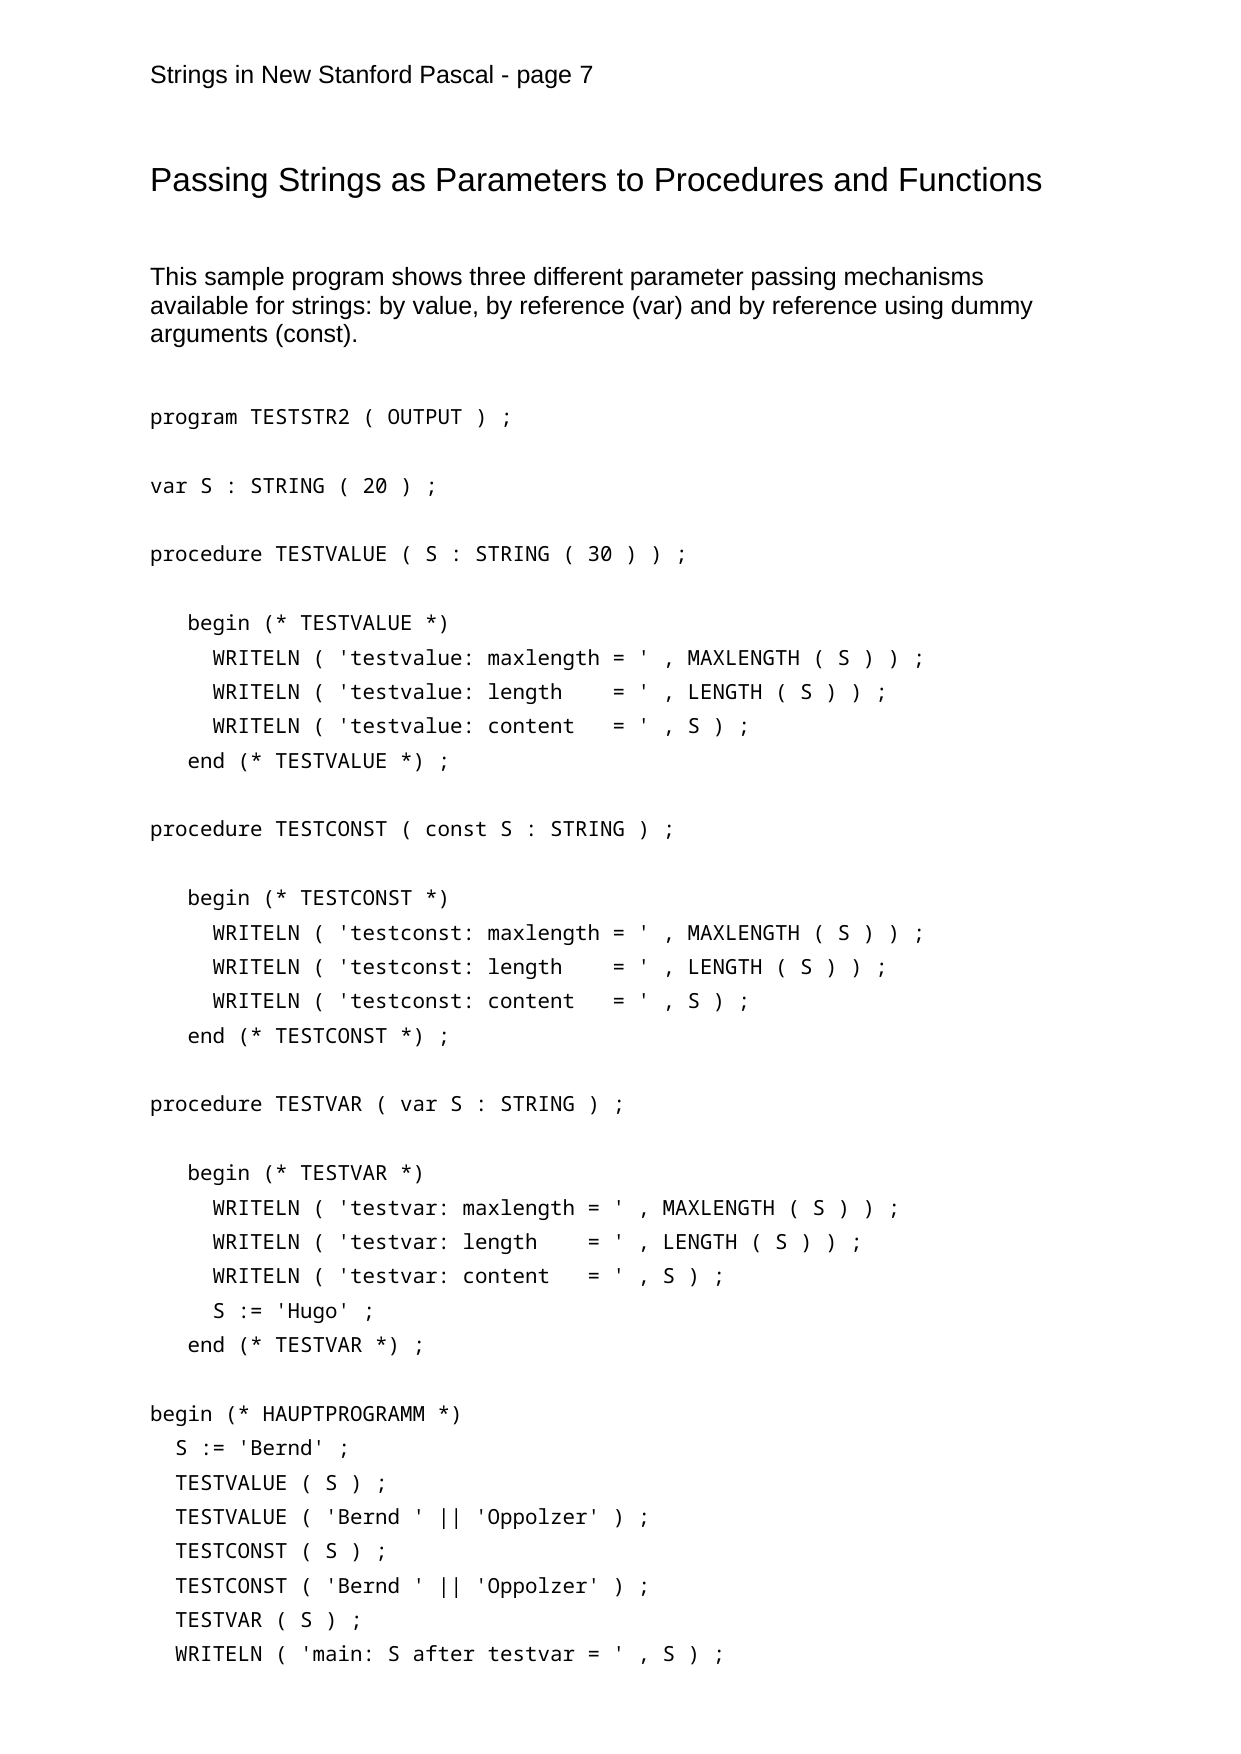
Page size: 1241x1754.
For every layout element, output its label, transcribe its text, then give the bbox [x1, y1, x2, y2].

text procedure TESTVAR ( var S : STRING ) ; [150, 1089, 1090, 1118]
text begin (* TESTCONST *) [150, 883, 1090, 912]
text Passing Strings as Parameters to Procedures and Functions [150, 160, 1090, 198]
text WRITELN ( 'testvalue: maxlength = ' , MAXLENGTH ( S ) ) ; [150, 643, 1090, 671]
text end (* TESTVALUE *) ; [150, 746, 1090, 774]
text WRITELN ( 'testvalue: content = ' , S ) ; [150, 711, 1090, 740]
text WRITELN ( 'testconst: length = ' , LENGTH ( S ) ) ; [150, 952, 1090, 980]
text end (* TESTCONST *) ; [150, 1021, 1090, 1049]
text S := 'Bernd' ; [150, 1433, 1090, 1462]
text S := 'Hugo' ; [150, 1296, 1090, 1324]
text program TESTSTR2 ( OUTPUT ) ; [150, 402, 1090, 430]
text TESTVALUE ( 'Bernd ' || 'Oppolzer' ) ; [150, 1502, 1090, 1530]
text WRITELN ( 'testvalue: length = ' , LENGTH ( S ) ) ; [150, 677, 1090, 705]
text procedure TESTVALUE ( S : STRING ( 30 ) ) ; [150, 539, 1090, 568]
text begin (* HAUPTPROGRAMM *) [150, 1399, 1090, 1427]
text begin (* TESTVALUE *) [150, 608, 1090, 637]
text TESTVALUE ( S ) ; [150, 1468, 1090, 1496]
text TESTCONST ( S ) ; [150, 1536, 1090, 1565]
text WRITELN ( 'testconst: maxlength = ' , MAXLENGTH ( S ) ) ; [150, 918, 1090, 946]
text WRITELN ( 'testvar: maxlength = ' , MAXLENGTH ( S ) ) ; [150, 1193, 1090, 1221]
text WRITELN ( 'main: S after testvar = ' , S ) ; [150, 1639, 1090, 1668]
text procedure TESTCONST ( const S : STRING ) ; [150, 814, 1090, 843]
text var S : STRING ( 20 ) ; [150, 471, 1090, 499]
text WRITELN ( 'testvar: length = ' , LENGTH ( S ) ) ; [150, 1227, 1090, 1255]
text end (* TESTVAR *) ; [150, 1330, 1090, 1358]
text TESTVAR ( S ) ; [150, 1605, 1090, 1633]
text TESTCONST ( 'Bernd ' || 'Oppolzer' ) ; [150, 1571, 1090, 1599]
text WRITELN ( 'testvar: content = ' , S ) ; [150, 1261, 1090, 1290]
text WRITELN ( 'testconst: content = ' , S ) ; [150, 986, 1090, 1015]
text This sample program shows three different parameter passing mechanisms available for strings: by value, by reference (var) and by reference using dummy arguments (const). [150, 262, 1090, 348]
text begin (* TESTVAR *) [150, 1158, 1090, 1187]
